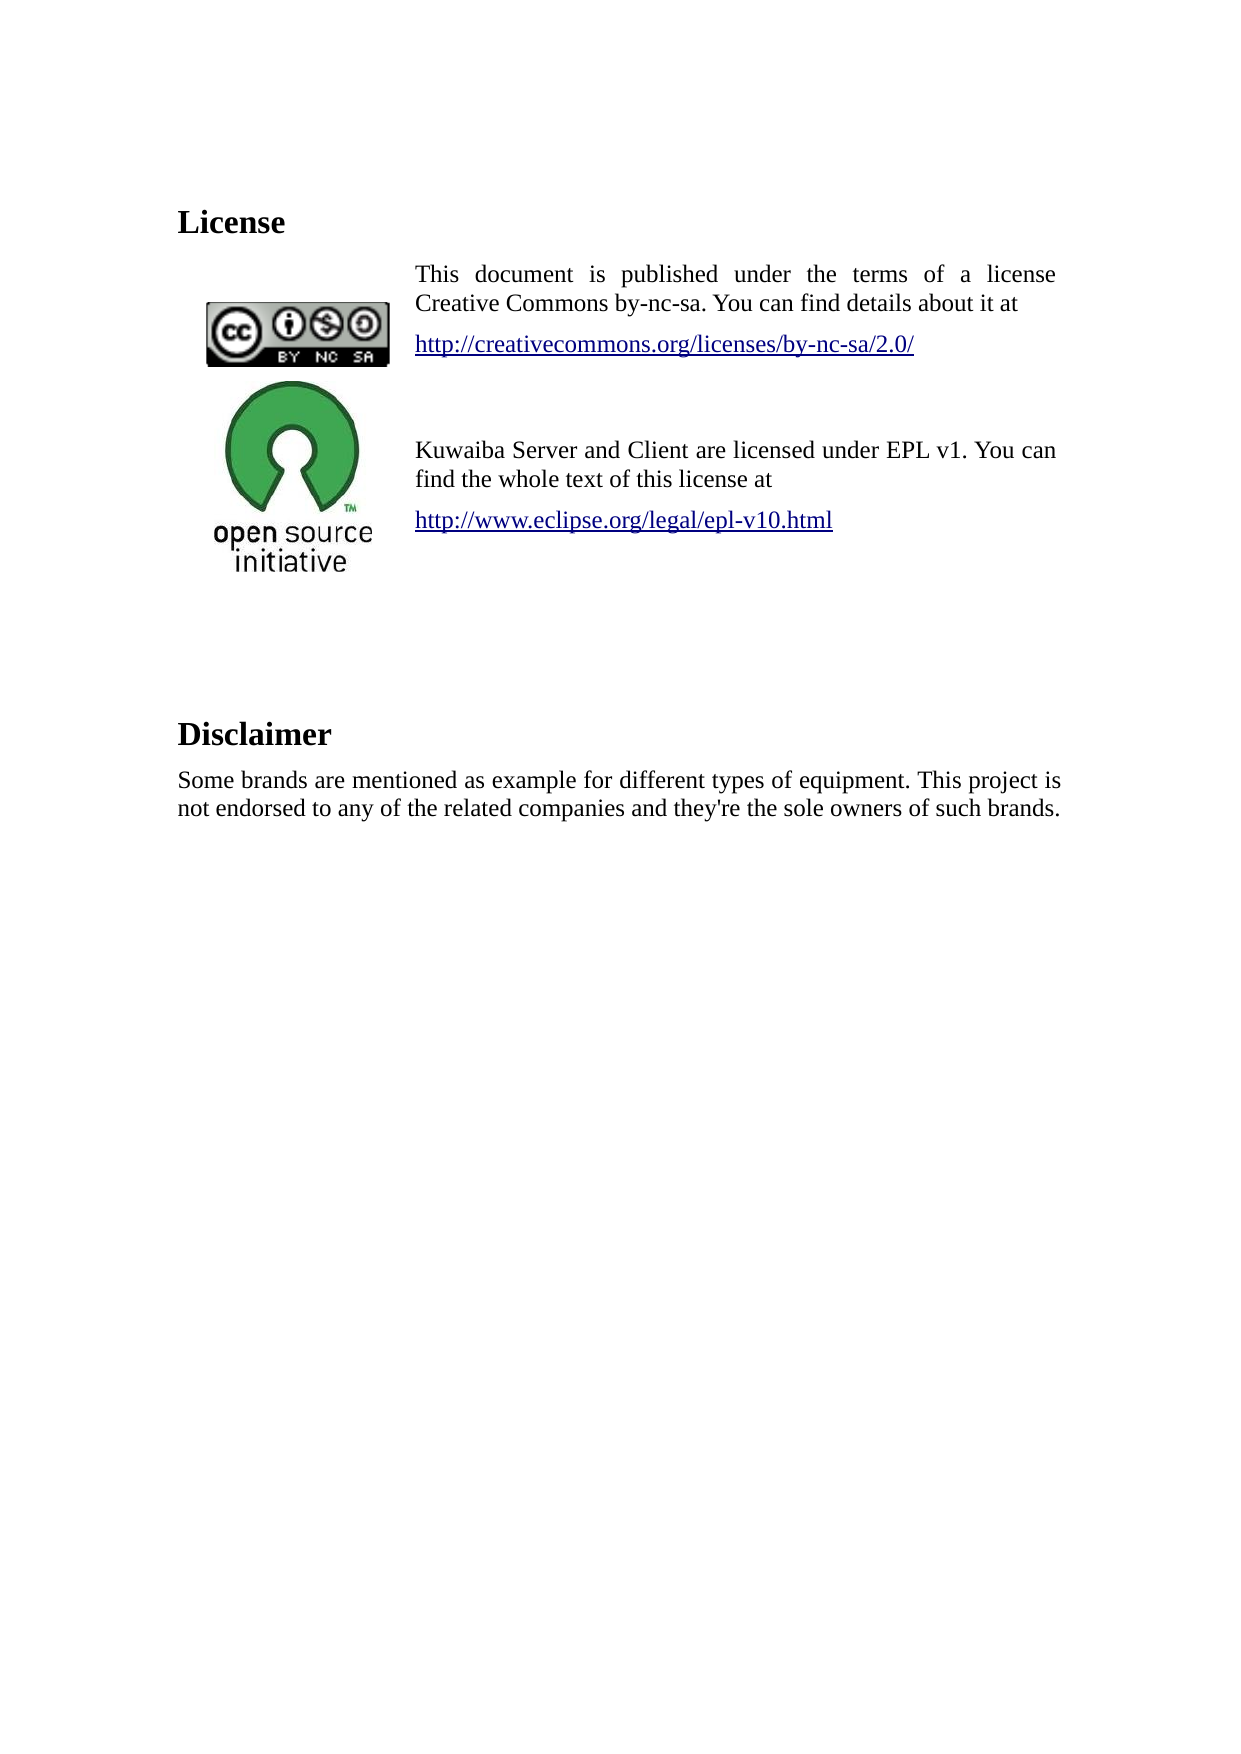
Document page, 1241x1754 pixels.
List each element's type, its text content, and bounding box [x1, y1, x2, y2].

table_cell Kuwaiba Server and Client are licensed under EPL v1. You can find the whole text of this license at http://www.eclipse.org/legal/epl-v10.html [409, 376, 1063, 606]
subtitle License [177, 202, 1063, 241]
text Some brands are mentioned as example for different types of equipment. This project is not endorsed to any of the related companies and they're the sole owners of such brands. [177, 765, 1063, 822]
picture [206, 302, 390, 367]
subtitle Disclaimer [177, 714, 1063, 752]
picture [214, 381, 372, 572]
table_cell [177, 376, 409, 606]
table_header [177, 253, 409, 376]
table_header This document is published under the terms of a license Creative Commons by-nc-sa. You can find details about it at http://creativecommons.org/licenses/by-nc-sa/2.0/ [409, 253, 1063, 376]
